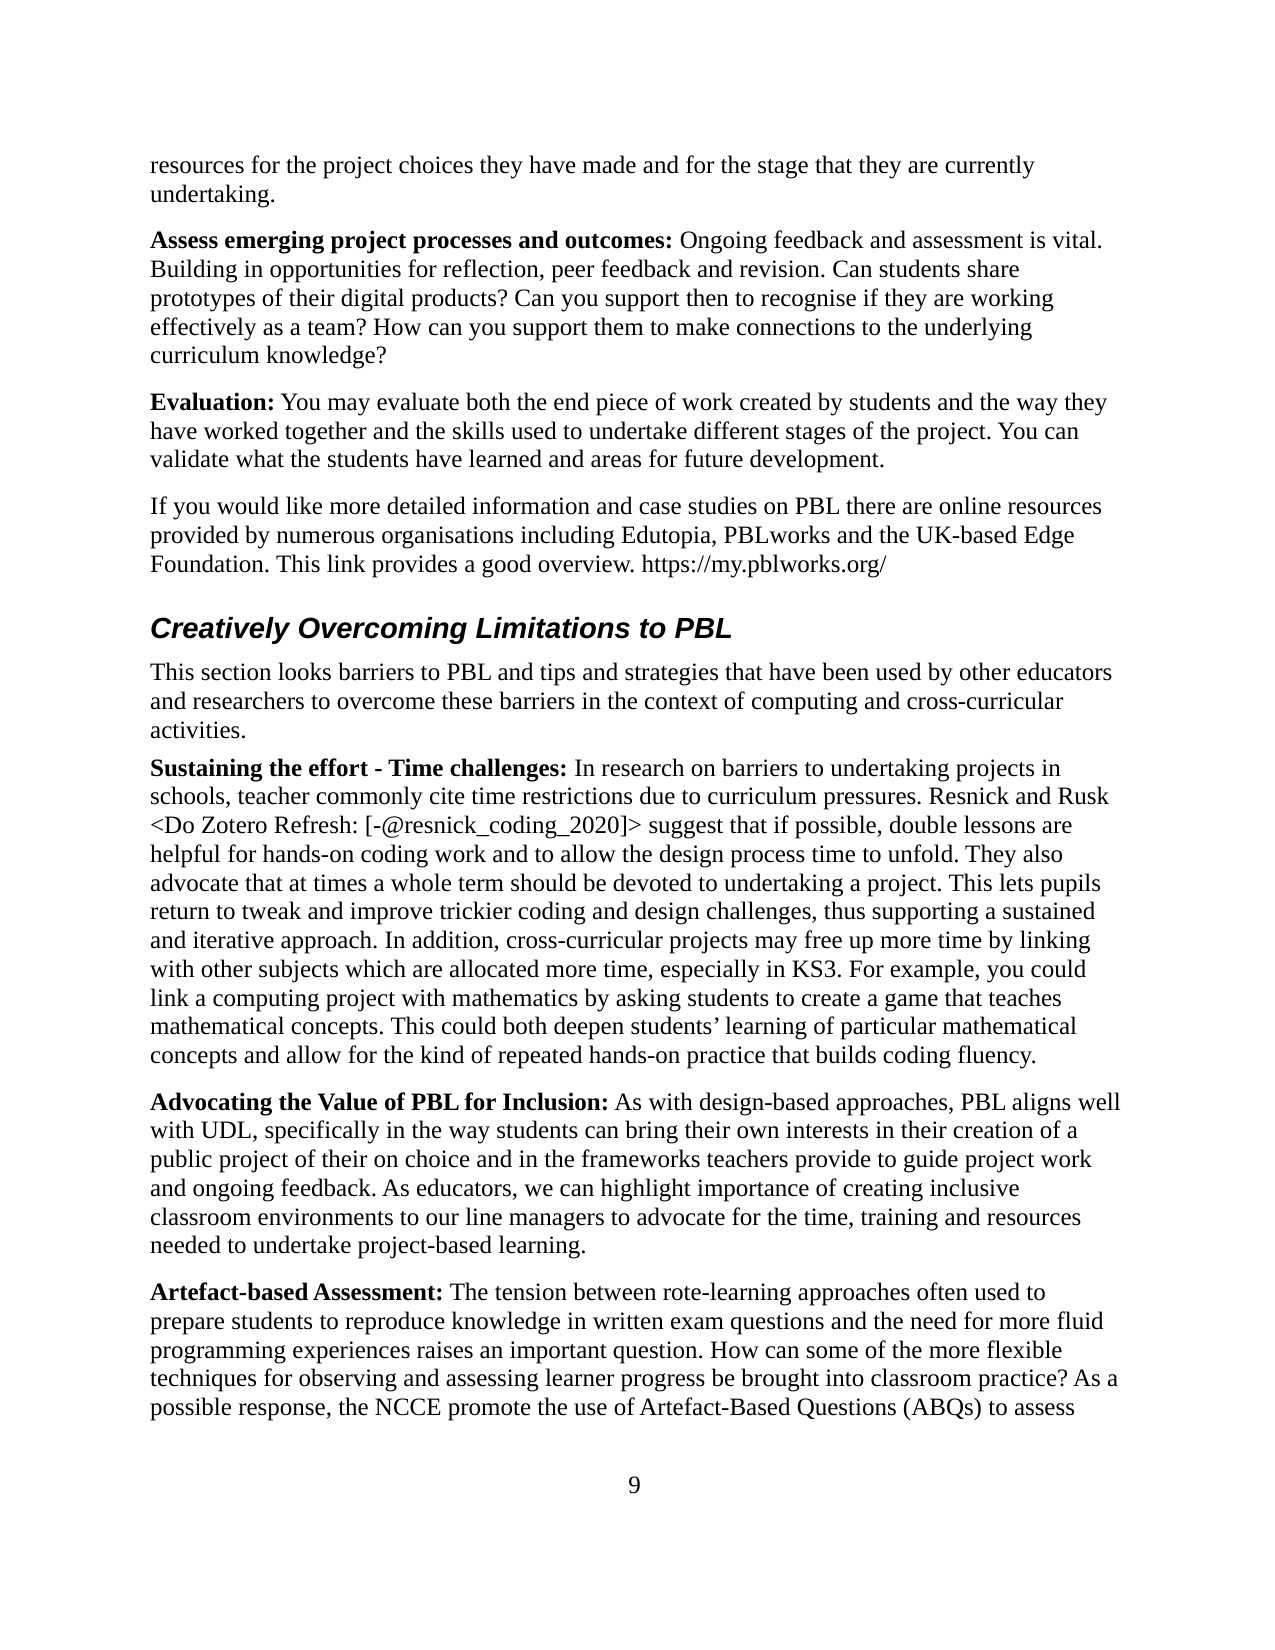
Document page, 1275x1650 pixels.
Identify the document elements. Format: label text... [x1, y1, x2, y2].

text Sustaining the effort - Time challenges: In research on barriers to undertaking projects in schools, teacher commonly cite time restrictions due to curriculum pressures. Resnick and Rusk <Do Zotero Refresh: [-@resnick_coding_2020]> suggest that if possible, double lessons are helpful for hands-on coding work and to allow the design process time to unfold. They also advocate that at times a whole term should be devoted to undertaking a project. This lets pupils return to tweak and improve trickier coding and design challenges, thus supporting a sustained and iterative approach. In addition, cross-curricular projects may free up more time by linking with other subjects which are allocated more time, especially in KS3. For example, you could link a computing project with mathematics by asking students to create a game that teaches mathematical concepts. This could both deepen students’ learning of particular mathematical concepts and allow for the kind of repeated hands-on practice that builds coding fluency. [150, 753, 1125, 1069]
text Artefact-based Assessment: The tension between rote-learning approaches often used to prepare students to reproduce knowledge in written exam questions and the need for more fluid programming experiences raises an important question. How can some of the more flexible techniques for observing and assessing learner progress be brought into classroom practice? As a possible response, the NCCE promote the use of Artefact-Based Questions (ABQs) to assess [150, 1277, 1125, 1421]
text Assess emerging project processes and outcomes: Ongoing feedback and assessment is vital. Building in opportunities for reflection, peer feedback and revision. Can students share prototypes of their digital products? Can you support then to recognise if they are working effectively as a team? How can you support them to make connections to the underlying curriculum knowledge? [150, 225, 1125, 369]
text If you would like more detailed information and case studies on PBL there are online resources provided by numerous organisations including Edutopia, PBLworks and the UK-based Edge Foundation. This link provides a good overview. https://my.pblworks.org/ [150, 491, 1125, 577]
text Evaluation: You may evaluate both the end piece of work created by students and the way they have worked together and the skills used to undertake different stages of the project. You can validate what the students have learned and areas for future development. [150, 387, 1125, 473]
text This section looks barriers to PBL and tips and strategies that have been used by other educators and researchers to overcome these barriers in the context of computing and cross-curricular activities. [150, 657, 1125, 744]
text Advocating the Value of PBL for Inclusion: As with design-based approaches, PBL aligns well with UDL, specifically in the way students can bring their own interests in their creation of a public project of their on choice and in the frameworks teachers provide to guide project work and ongoing feedback. As educators, we can highlight importance of creating inclusive classroom environments to our line managers to advocate for the time, training and resources needed to undertake project-based learning. [150, 1087, 1125, 1259]
text resources for the project choices they have made and for the stage that they are currently undertaking. [150, 150, 1125, 207]
subtitle Creatively Overcoming Limitations to PBL [150, 611, 1125, 645]
